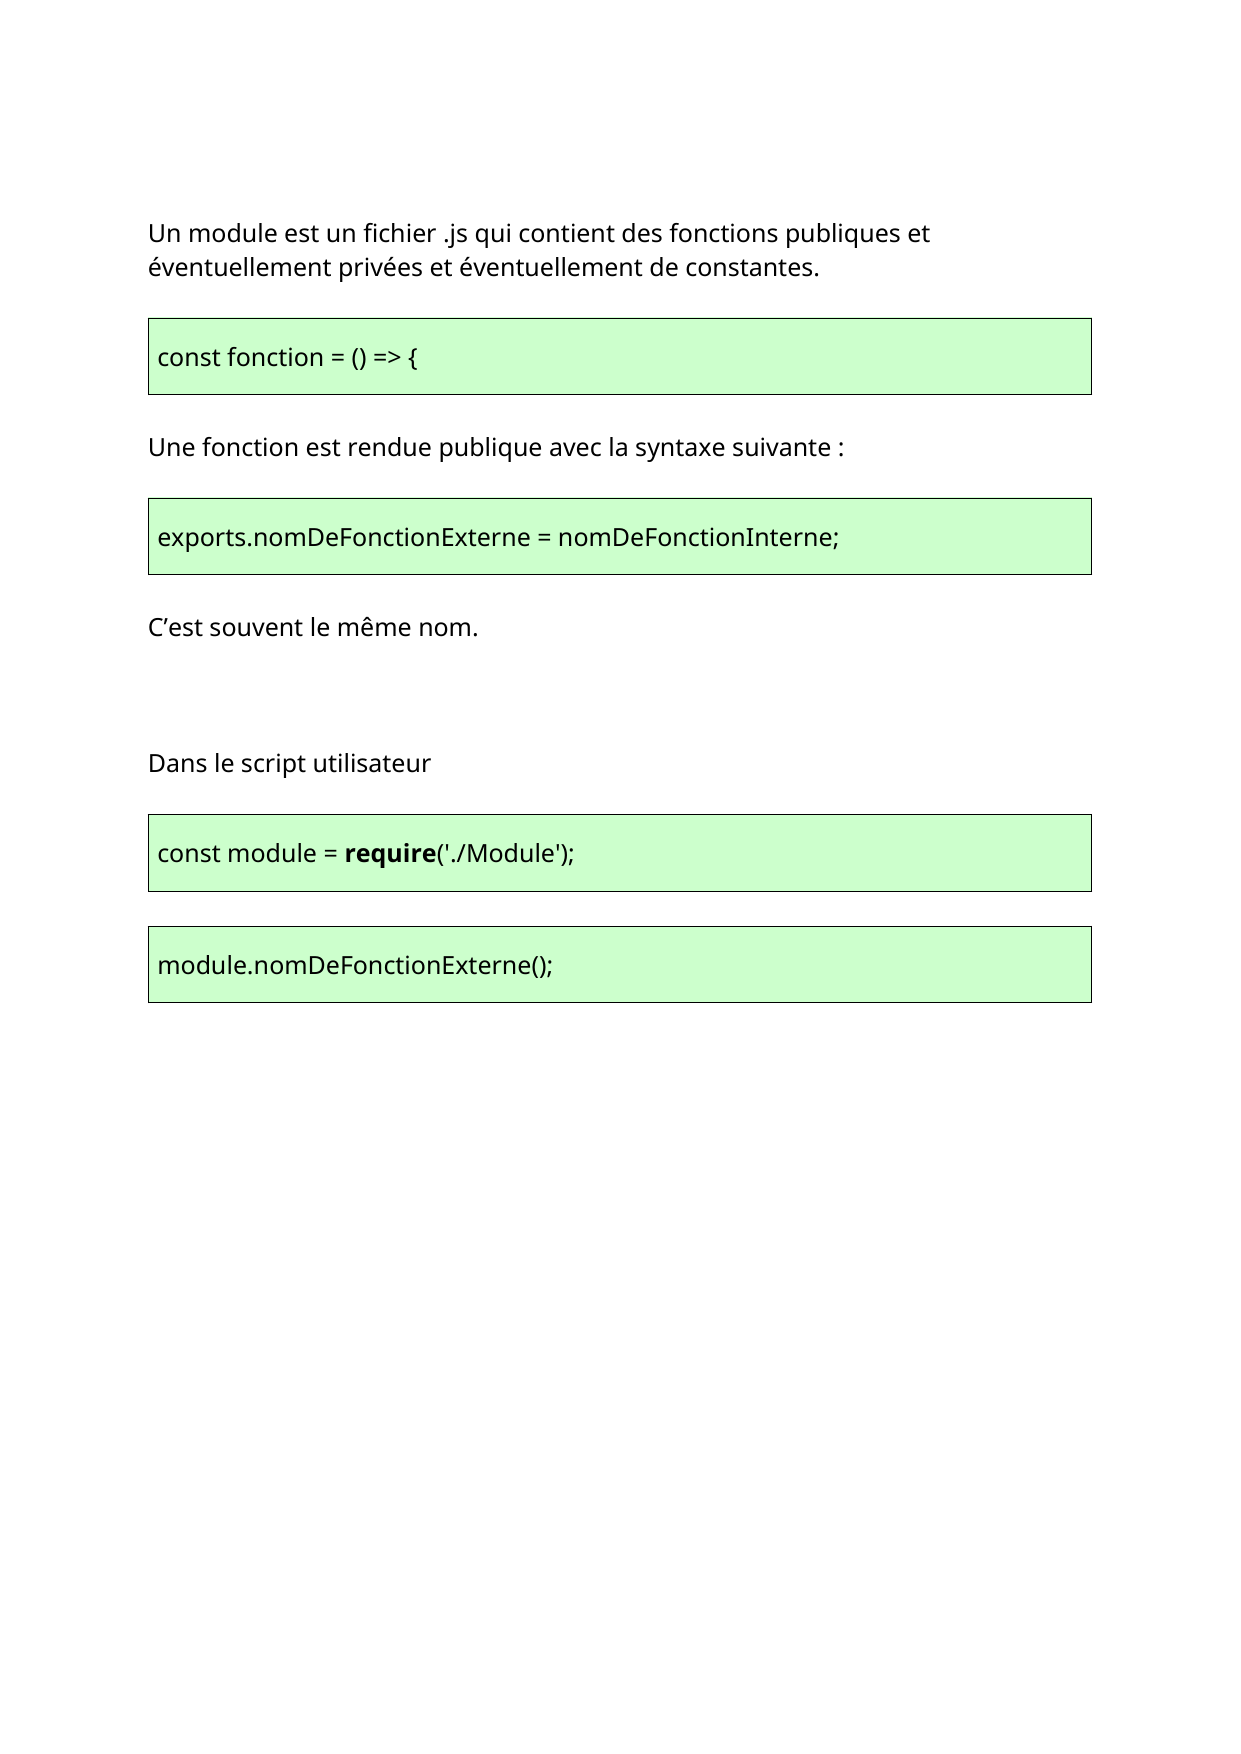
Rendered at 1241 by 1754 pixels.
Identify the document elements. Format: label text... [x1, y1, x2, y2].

text const fonction = () => { [149, 319, 1091, 394]
text const module = require('./Module'); [149, 815, 1091, 891]
text Une fonction est rendue publique avec la syntaxe suivante : [148, 429, 1092, 463]
text exports.nomDeFonctionExterne = nomDeFonctionInterne; [149, 499, 1091, 574]
text Dans le script utilisateur [148, 746, 1092, 780]
text module.nomDeFonctionExterne(); [149, 927, 1091, 1002]
text Un module est un fichier .js qui contient des fonctions publiques et éventuellement privées et éventuellement de constantes. [148, 215, 1092, 283]
text C’est souvent le même nom. [148, 609, 1092, 643]
